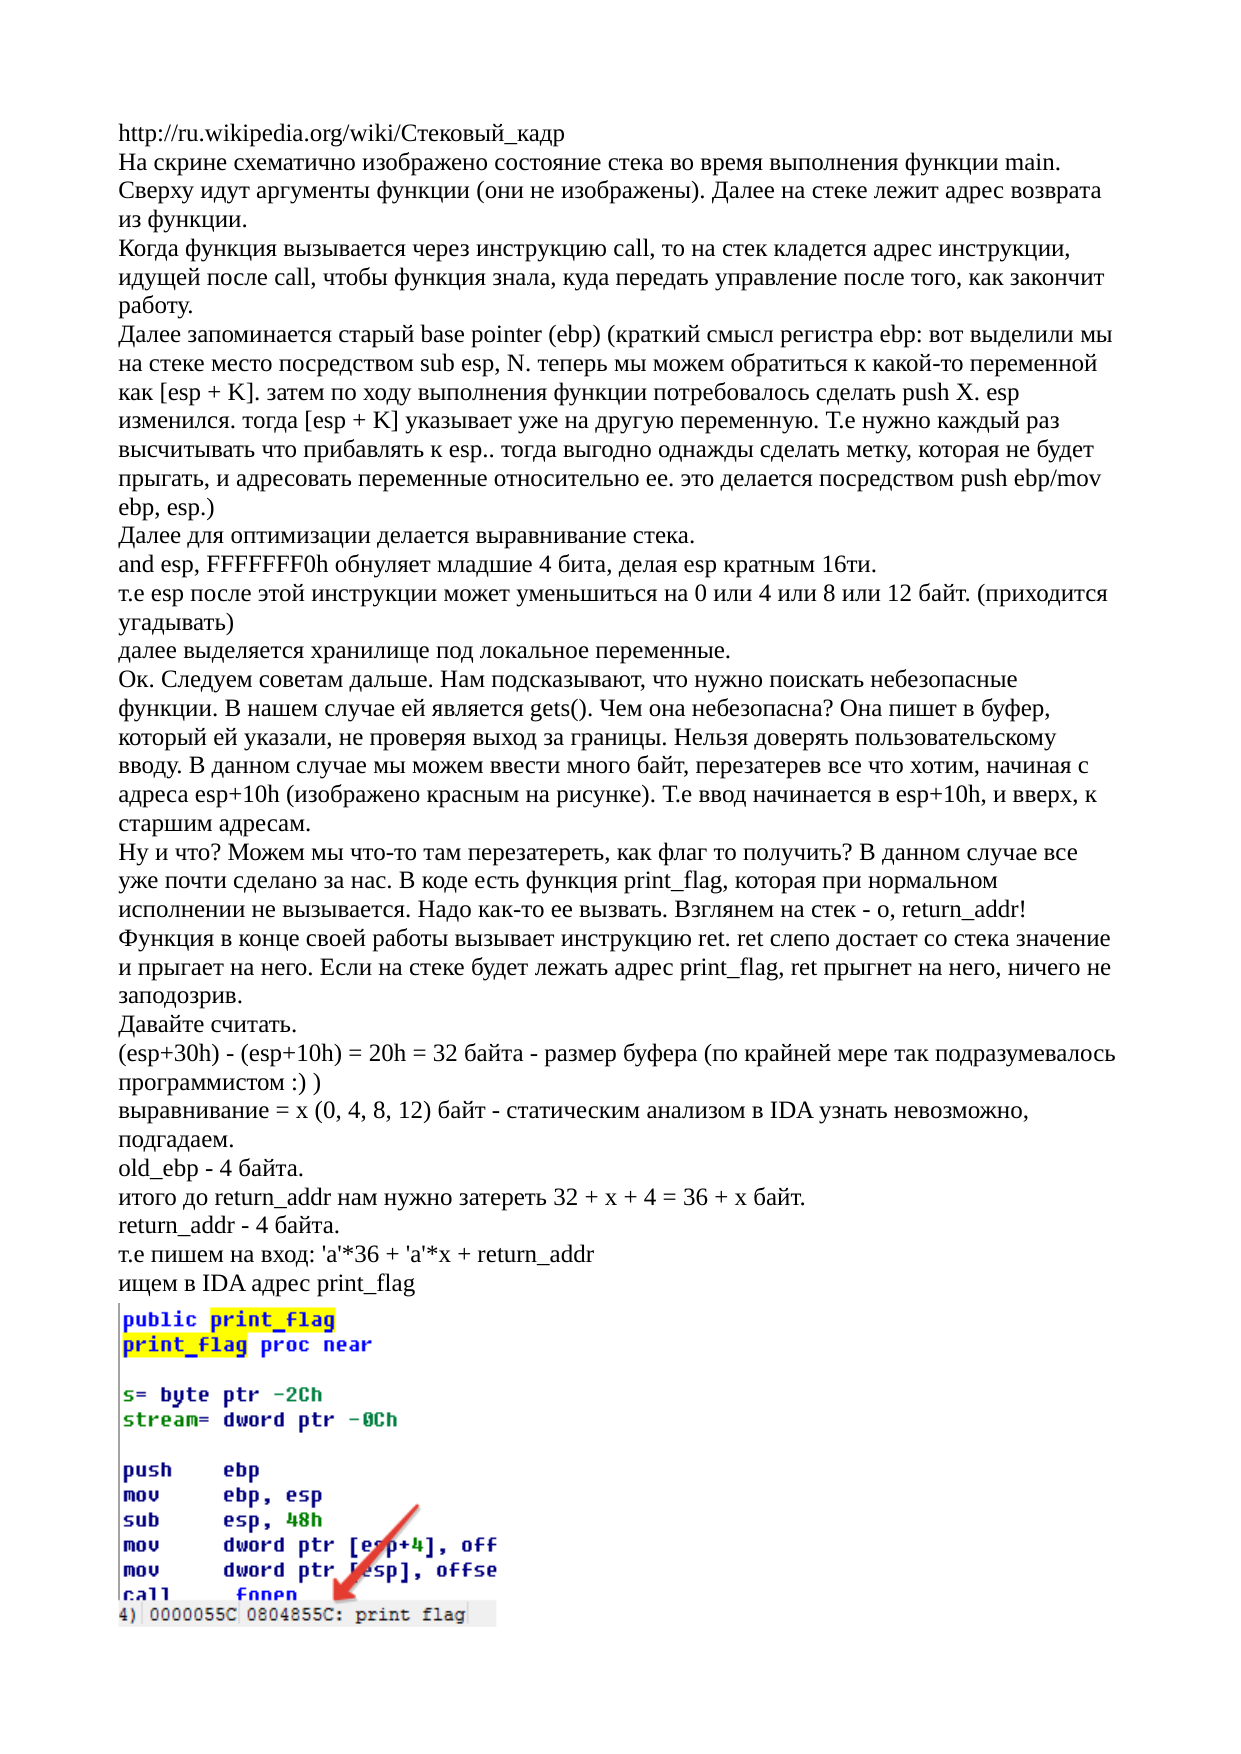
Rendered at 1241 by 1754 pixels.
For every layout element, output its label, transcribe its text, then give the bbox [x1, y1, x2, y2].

text (esp+30h) - (esp+10h) = 20h = 32 байта - размер буфера (по крайней мере так подразумевалось программистом :) ) [118, 1038, 1122, 1096]
text На скрине схематично изображено состояние стека во время выполнения функции main. [118, 147, 1122, 176]
text Давайте считать. [118, 1009, 1122, 1038]
text old_ebp - 4 байта. [118, 1153, 1122, 1182]
text ищем в IDA адрес print_flag [118, 1268, 1122, 1297]
text т.е esp после этой инструкции может уменьшиться на 0 или 4 или 8 или 12 байт. (приходится угадывать) [118, 578, 1122, 636]
picture [118, 1303, 497, 1627]
text Сверху идут аргументы функции (они не изображены). Далее на стеке лежит адрес возврата из функции. [118, 176, 1122, 233]
text Далее для оптимизации делается выравнивание стека. [118, 521, 1122, 549]
text Далее запоминается старый base pointer (ebp) (краткий смысл регистра ebp: вот выделили мы на стеке место посредством sub esp, N. теперь мы можем обратиться к какой-то переменной как [esp + K]. затем по ходу выполнения функции потребовалось сделать push X. esp изменился. тогда [esp + K] указывает уже на другую переменную. Т.е нужно каждый раз высчитывать что прибавлять к esp.. тогда выгодно однажды сделать метку, которая не будет прыгать, и адресовать переменные относительно ее. это делается посредством push ebp/mov ebp, esp.) [118, 319, 1122, 521]
text http://ru.wikipedia.org/wiki/Стековый_кадр [118, 118, 1122, 147]
text итого до return_addr нам нужно затереть 32 + x + 4 = 36 + x байт. [118, 1182, 1122, 1211]
text выравнивание = x (0, 4, 8, 12) байт - статическим анализом в IDA узнать невозможно, подгадаем. [118, 1096, 1122, 1153]
text Ок. Следуем советам дальше. Нам подсказывают, что нужно поискать небезопасные функции. В нашем случае ей является gets(). Чем она небезопасна? Она пишет в буфер, который ей указали, не проверяя выход за границы. Нельзя доверять пользовательскому вводу. В данном случае мы можем ввести много байт, перезатерев все что хотим, начиная с адреса esp+10h (изображено красным на рисунке). Т.е ввод начинается в esp+10h, и вверх, к старшим адресам. [118, 664, 1122, 837]
text return_addr - 4 байта. [118, 1211, 1122, 1239]
text т.е пишем на вход: 'a'*36 + 'a'*x + return_addr [118, 1239, 1122, 1268]
text Когда функция вызывается через инструкцию call, то на стек кладется адрес инструкции, идущей после call, чтобы функция знала, куда передать управление после того, как закончит работу. [118, 233, 1122, 319]
text and esp, FFFFFFF0h обнуляет младшие 4 бита, делая esp кратным 16ти. [118, 549, 1122, 578]
text Ну и что? Можем мы что-то там перезатереть, как флаг то получить? В данном случае все уже почти сделано за нас. В коде есть функция print_flag, которая при нормальном исполнении не вызывается. Надо как-то ее вызвать. Взглянем на стек - о, return_addr! Функция в конце своей работы вызывает инструкцию ret. ret слепо достает со стека значение и прыгает на него. Если на стеке будет лежать адрес print_flag, ret прыгнет на него, ничего не заподозрив. [118, 837, 1122, 1009]
text далее выделяется хранилище под локальное переменные. [118, 636, 1122, 664]
